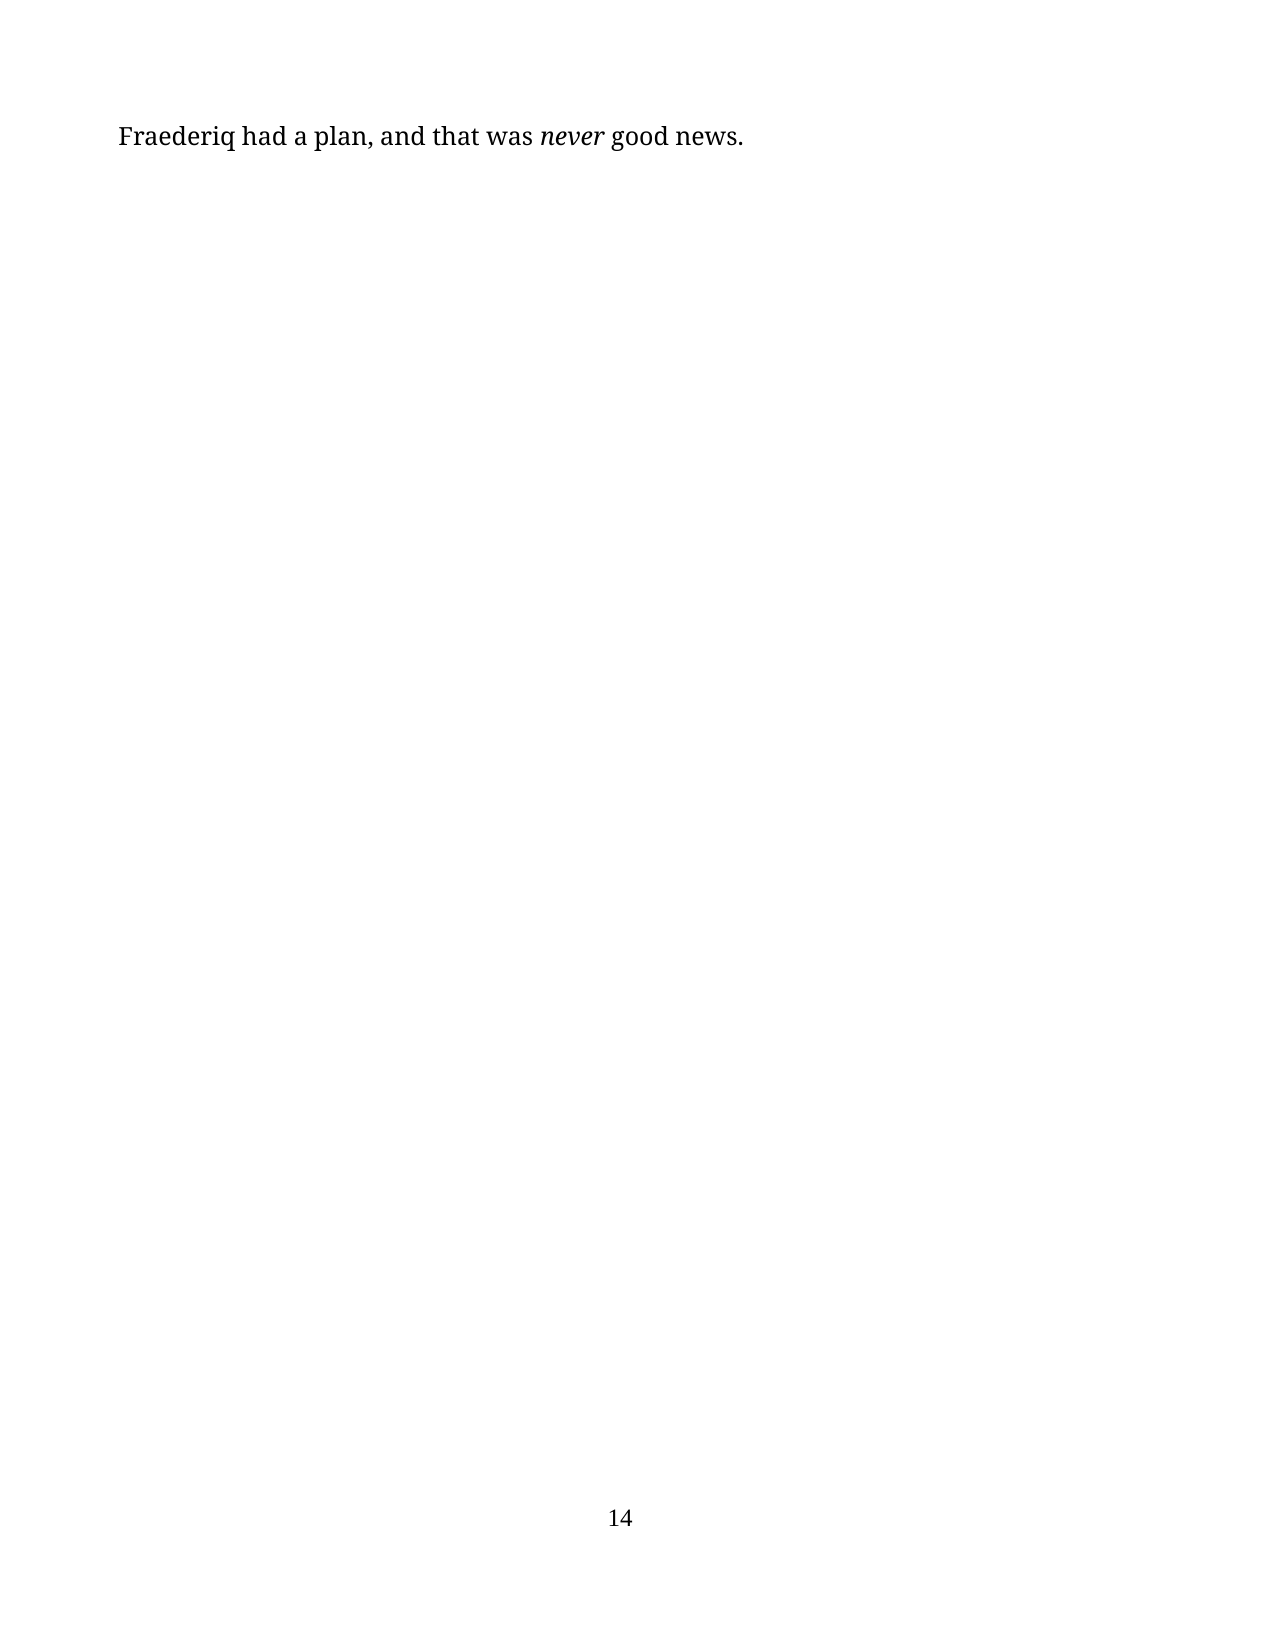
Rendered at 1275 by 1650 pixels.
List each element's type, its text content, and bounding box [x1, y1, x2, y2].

text Fraederiq had a plan, and that was never good news. [118, 118, 1157, 152]
